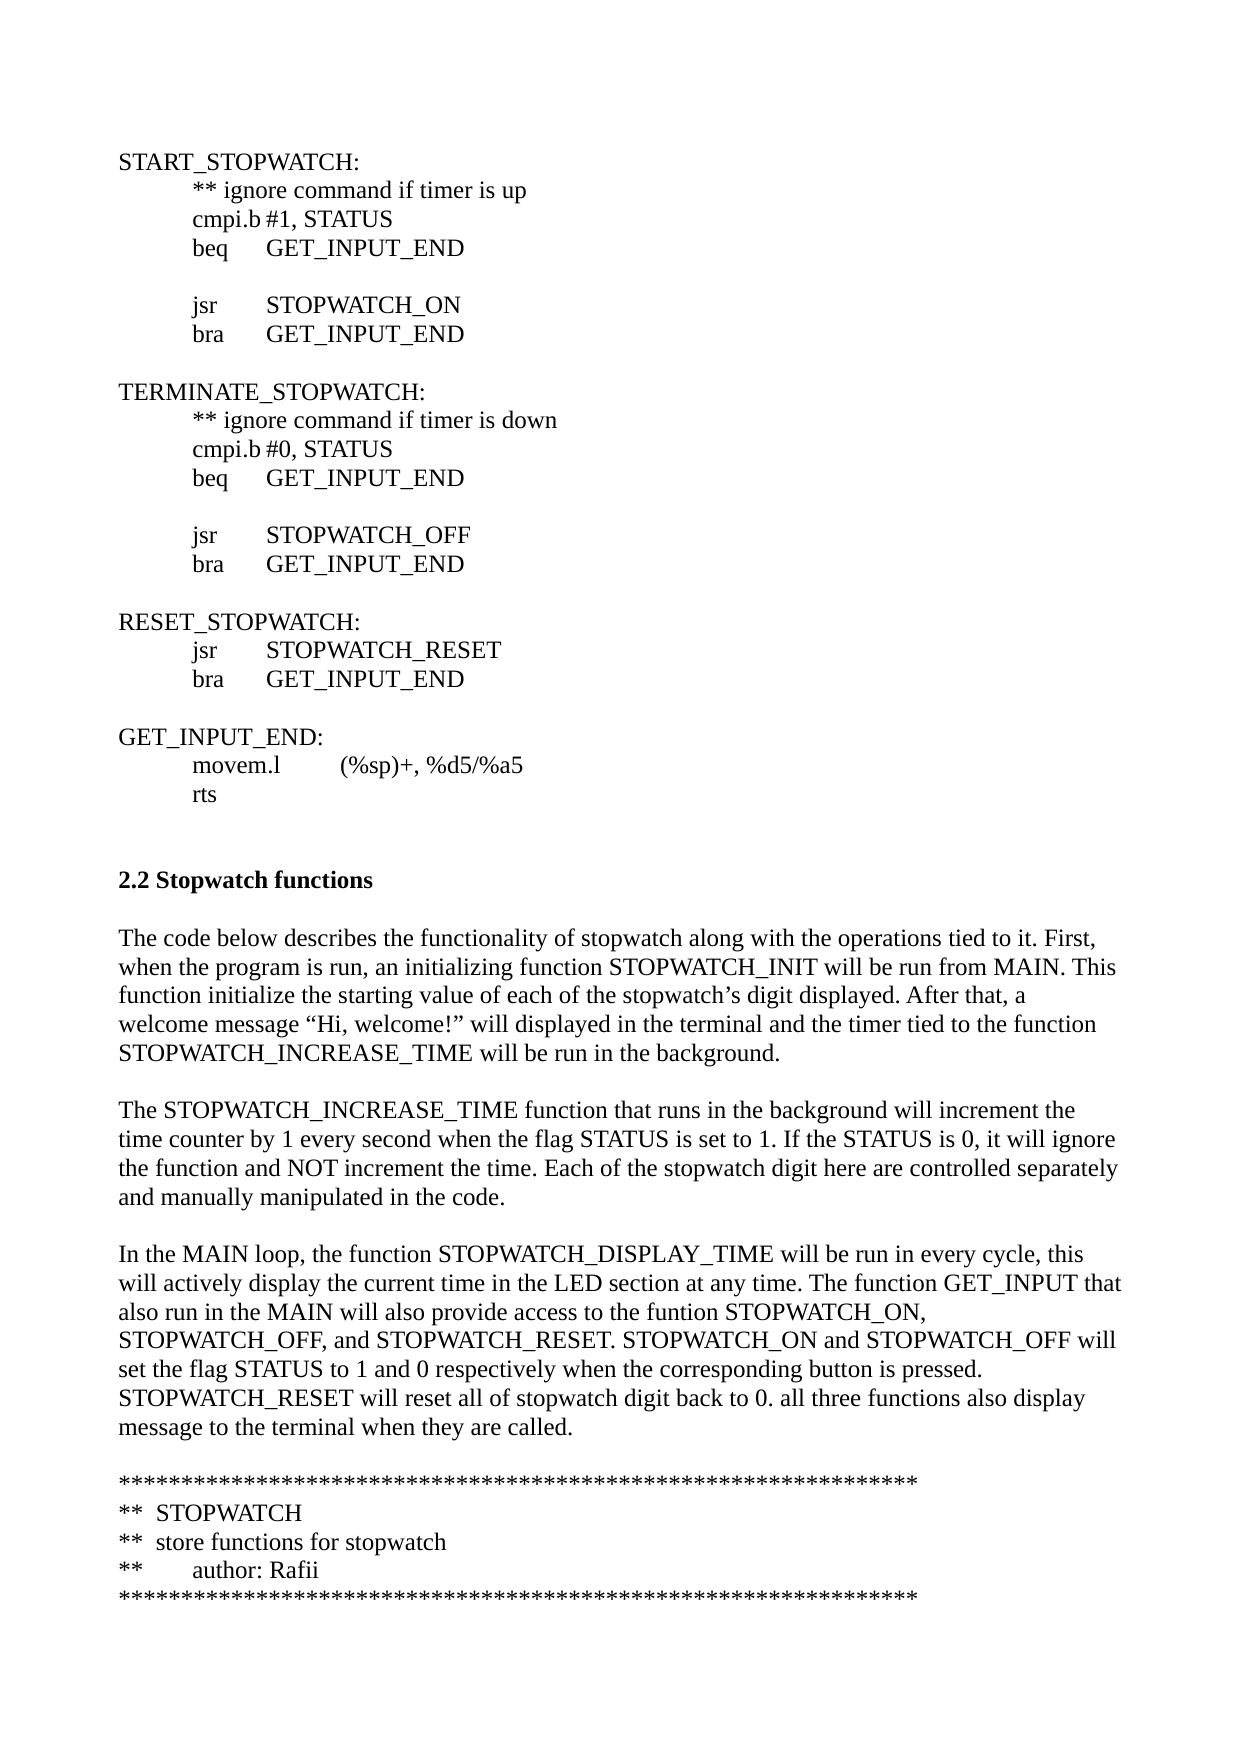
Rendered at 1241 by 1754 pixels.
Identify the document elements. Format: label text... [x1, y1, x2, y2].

text cmpi.b #1, STATUS [118, 204, 1122, 233]
text The code below describes the functionality of stopwatch along with the operations tied to it. First, when the program is run, an initializing function STOPWATCH_INIT will be run from MAIN. This function initialize the starting value of each of the stopwatch’s digit displayed. After that, a welcome message “Hi, welcome!” will displayed in the terminal and the timer tied to the function STOPWATCH_INCREASE_TIME will be run in the background. [118, 923, 1122, 1067]
text jsr STOPWATCH_OFF [118, 521, 1122, 549]
text bra GET_INPUT_END [118, 664, 1122, 693]
text GET_INPUT_END: [118, 722, 1122, 751]
text START_STOPWATCH: [118, 147, 1122, 176]
text RESET_STOPWATCH: [118, 607, 1122, 636]
text 2.2 Stopwatch functions [118, 866, 1122, 894]
text rts [118, 779, 1122, 808]
text beq GET_INPUT_END [118, 233, 1122, 262]
text ** ignore command if timer is up [118, 176, 1122, 204]
text ** ignore command if timer is down [118, 406, 1122, 434]
text In the MAIN loop, the function STOPWATCH_DISPLAY_TIME will be run in every cycle, this will actively display the current time in the LED section at any time. The function GET_INPUT that also run in the MAIN will also provide access to the funtion STOPWATCH_ON, STOPWATCH_OFF, and STOPWATCH_RESET. STOPWATCH_ON and STOPWATCH_OFF will set the flag STATUS to 1 and 0 respectively when the corresponding button is pressed. STOPWATCH_RESET will reset all of stopwatch digit back to 0. all three functions also display message to the terminal when they are called. [118, 1239, 1122, 1441]
text **************************************************************** [118, 1469, 1122, 1498]
text jsr STOPWATCH_ON [118, 291, 1122, 319]
text cmpi.b #0, STATUS [118, 434, 1122, 463]
text **************************************************************** [118, 1584, 1122, 1613]
text jsr STOPWATCH_RESET [118, 636, 1122, 664]
text bra GET_INPUT_END [118, 319, 1122, 348]
text bra GET_INPUT_END [118, 549, 1122, 578]
text The STOPWATCH_INCREASE_TIME function that runs in the background will increment the time counter by 1 every second when the flag STATUS is set to 1. If the STATUS is 0, it will ignore the function and NOT increment the time. Each of the stopwatch digit here are controlled separately and manually manipulated in the code. [118, 1096, 1122, 1211]
text ** STOPWATCH [118, 1498, 1122, 1527]
text ** store functions for stopwatch [118, 1527, 1122, 1556]
text movem.l (%sp)+, %d5/%a5 [118, 751, 1122, 779]
text ** author: Rafii [118, 1556, 1122, 1584]
text TERMINATE_STOPWATCH: [118, 377, 1122, 406]
text beq GET_INPUT_END [118, 463, 1122, 492]
